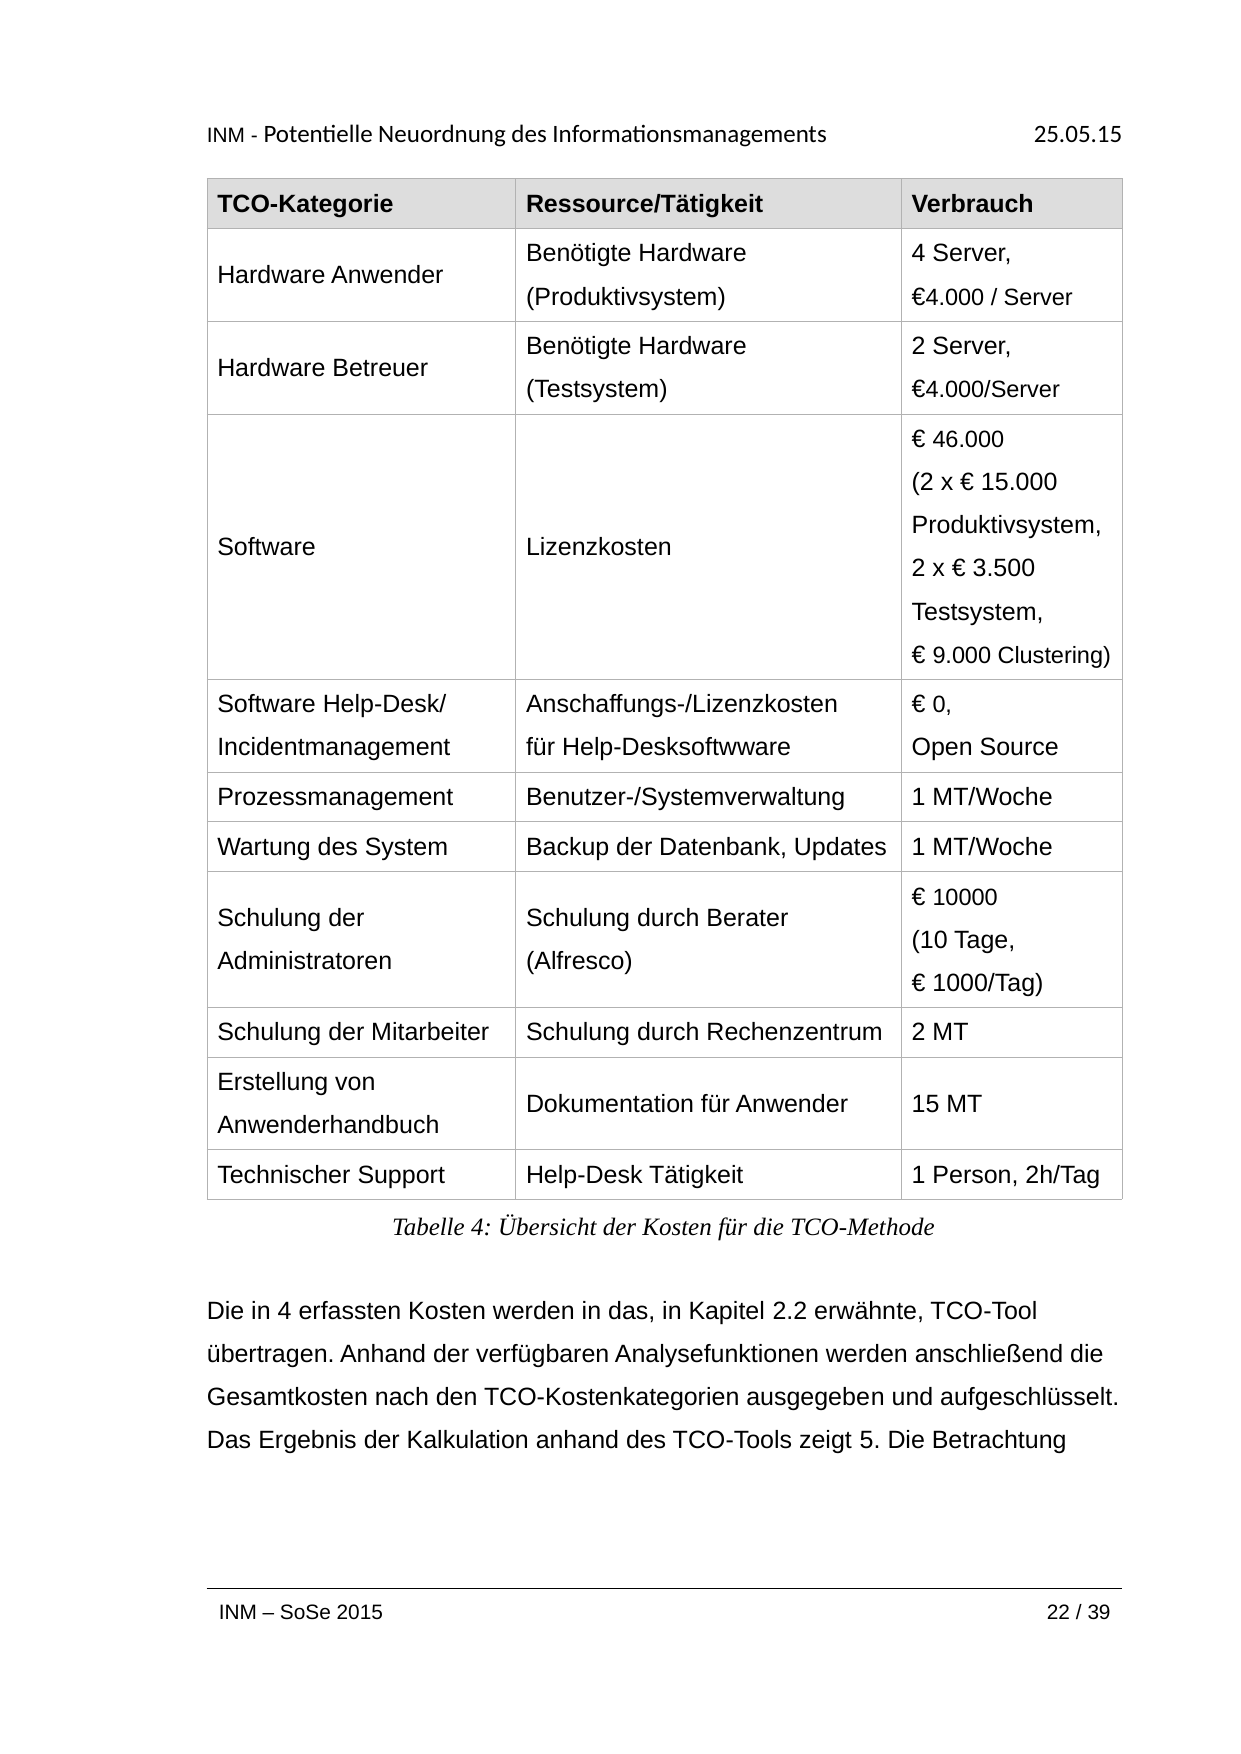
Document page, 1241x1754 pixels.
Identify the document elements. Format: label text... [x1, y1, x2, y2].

table_cell Backup der Datenbank, Updates [516, 822, 901, 871]
table_cell 1 MT/Woche [902, 773, 1122, 821]
text Die in Tabelle 4 erfassten Kosten werden in das, in Kapitel 2.2 erwähnte, TCO-Tool übertragen. Anhand der verfügbaren Analysefunktionen werden anschließend die Gesamtkosten nach den TCO-Kostenkategorien ausgegeben und aufgeschlüsselt. Das Ergebnis der Kalkulation anhand des TCO-Tools zeigt Tabelle 5. Die Betrachtung erfolgt dabei, entsprechend der Abschreibungsdauer nach der DFG-Nutzungstabelle, über einen Zeitraum von 48 Monaten. [207, 1296, 1122, 1454]
table_cell Anschaffungs-/Lizenzkosten für Help-Desksoftwware [516, 680, 901, 772]
table_cell Schulung der Administratoren [208, 872, 515, 1007]
table_cell 2 Server, €4.000/Server [902, 322, 1122, 413]
table_cell Software [208, 415, 515, 679]
table_cell Wartung des System [208, 822, 515, 871]
table_header Verbrauch [902, 179, 1122, 228]
table_cell Prozessmanagement [208, 773, 515, 821]
table_header Ressource/Tätigkeit [516, 179, 901, 228]
table_cell Dokumentation für Anwender [516, 1058, 901, 1149]
table_cell 4 Server, €4.000 / Server [902, 229, 1122, 321]
table_header TCO-Kategorie [208, 179, 515, 228]
table_cell € 10000 (10 Tage, € 1000/Tag) [902, 872, 1122, 1007]
table_cell € 0, Open Source [902, 680, 1122, 772]
table_cell 2 MT [902, 1008, 1122, 1057]
table_cell Hardware Betreuer [208, 322, 515, 413]
table_cell Benötigte Hardware (Produktivsystem) [516, 229, 901, 321]
table_cell Schulung der Mitarbeiter [208, 1008, 515, 1057]
text Tabelle 4: Übersicht der Kosten für die TCO-Methode [207, 1212, 1122, 1240]
table_cell Benutzer-/Systemverwaltung [516, 773, 901, 821]
table_cell Software Help-Desk/ Incidentmanagement [208, 680, 515, 772]
table_cell 15 MT [902, 1058, 1122, 1149]
table_cell Technischer Support [208, 1150, 515, 1199]
table_cell Schulung durch Rechenzentrum [516, 1008, 901, 1057]
table_cell Lizenzkosten [516, 415, 901, 679]
table_cell Help-Desk Tätigkeit [516, 1150, 901, 1199]
table_cell € 46.000 (2 x € 15.000 Produktivsystem, 2 x € 3.500 Testsystem, € 9.000 Clustering) [902, 415, 1122, 679]
table_cell Benötigte Hardware (Testsystem) [516, 322, 901, 413]
table_cell Erstellung von Anwenderhandbuch [208, 1058, 515, 1149]
table_cell Schulung durch Berater (Alfresco) [516, 872, 901, 1007]
table_cell 1 MT/Woche [902, 822, 1122, 871]
table_cell Hardware Anwender [208, 229, 515, 321]
table_cell 1 Person, 2h/Tag [902, 1150, 1122, 1199]
